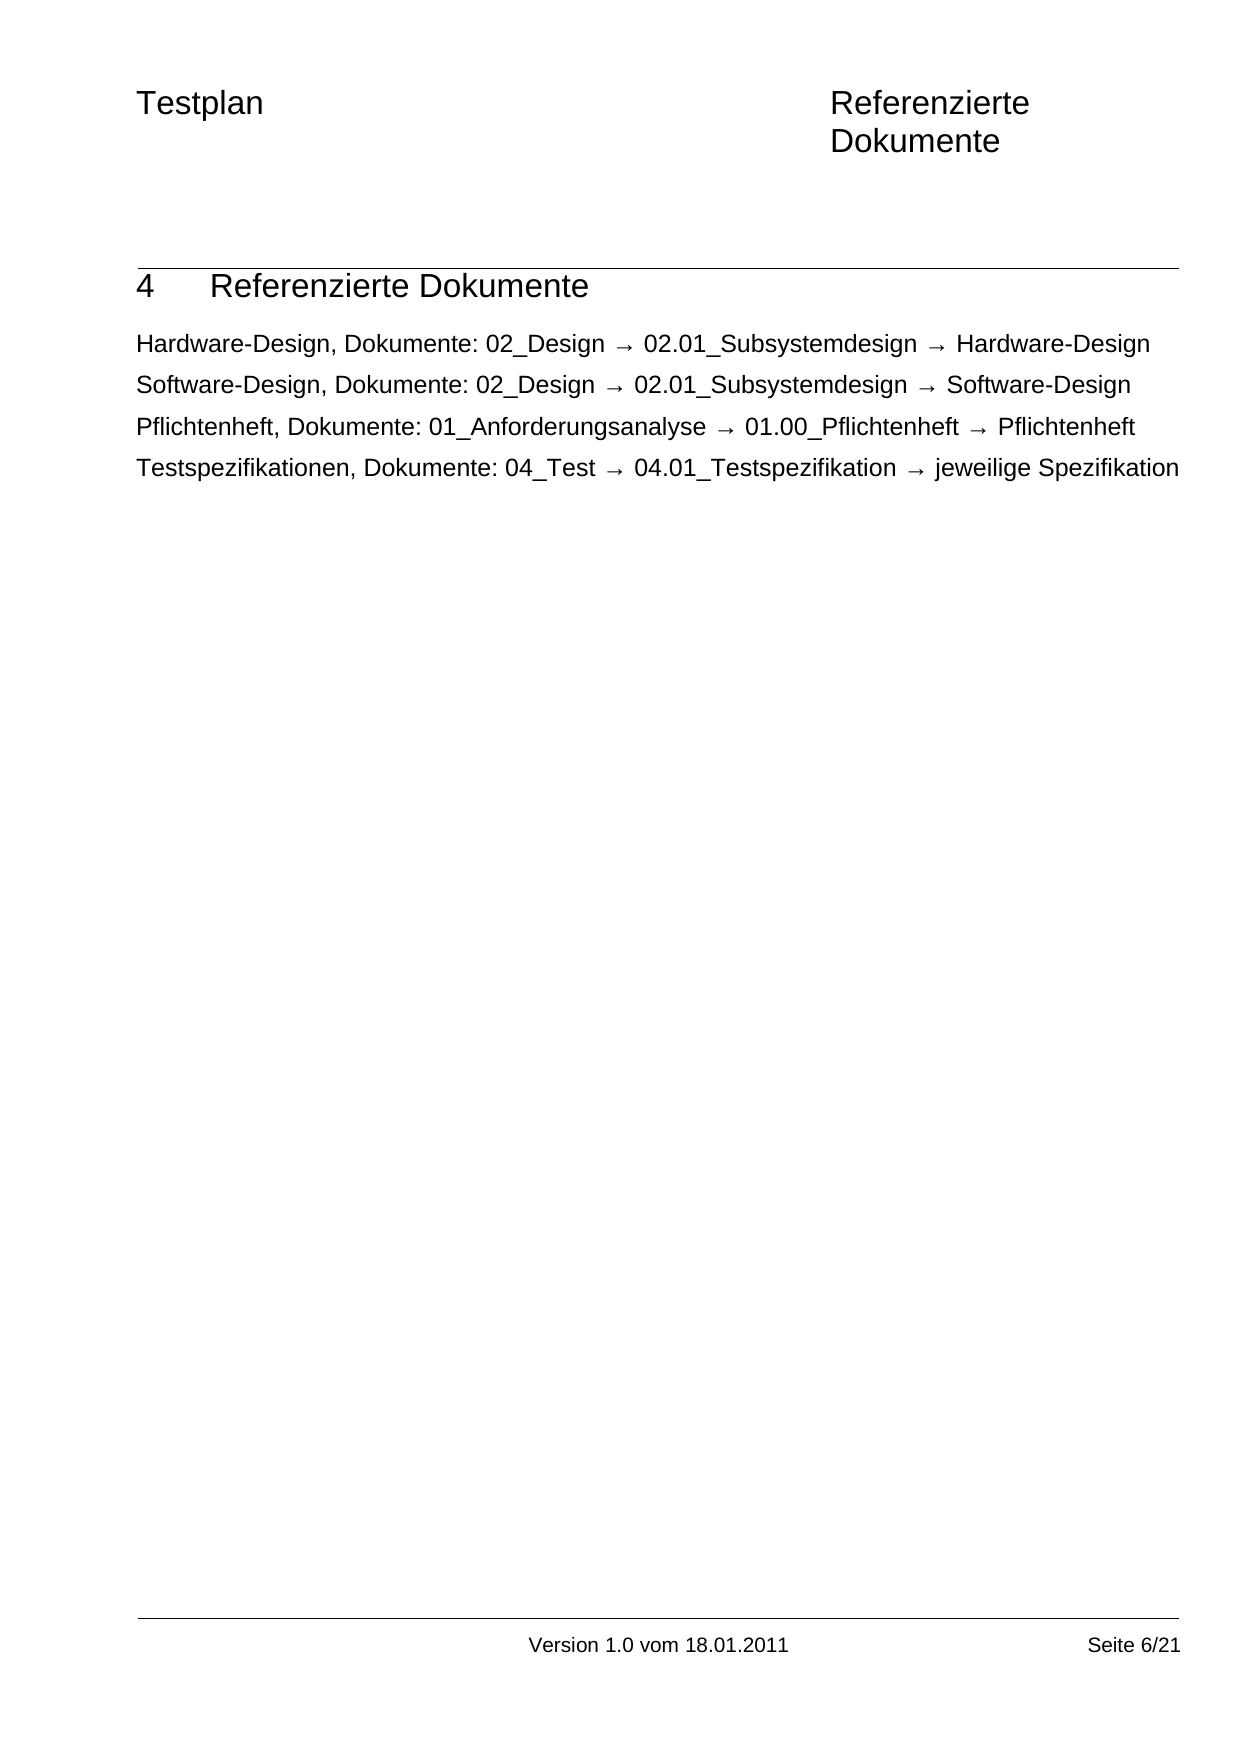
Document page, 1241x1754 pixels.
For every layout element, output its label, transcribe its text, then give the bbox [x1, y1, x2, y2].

text Testspezifikationen, Dokumente: 04_Test → 04.01_Testspezifikation → jeweilige Spezifikation [136, 453, 1181, 482]
subtitle Referenzierte Dokumente [136, 289, 1181, 304]
text Software-Design, Dokumente: 02_Design → 02.01_Subsystemdesign → Software-Design [136, 371, 1181, 399]
text Pflichtenheft, Dokumente: 01_Anforderungsanalyse → 01.00_Pflichtenheft → Pflichtenheft [136, 412, 1181, 441]
text Hardware-Design, Dokumente: 02_Design → 02.01_Subsystemdesign → Hardware-Design [136, 329, 1181, 358]
